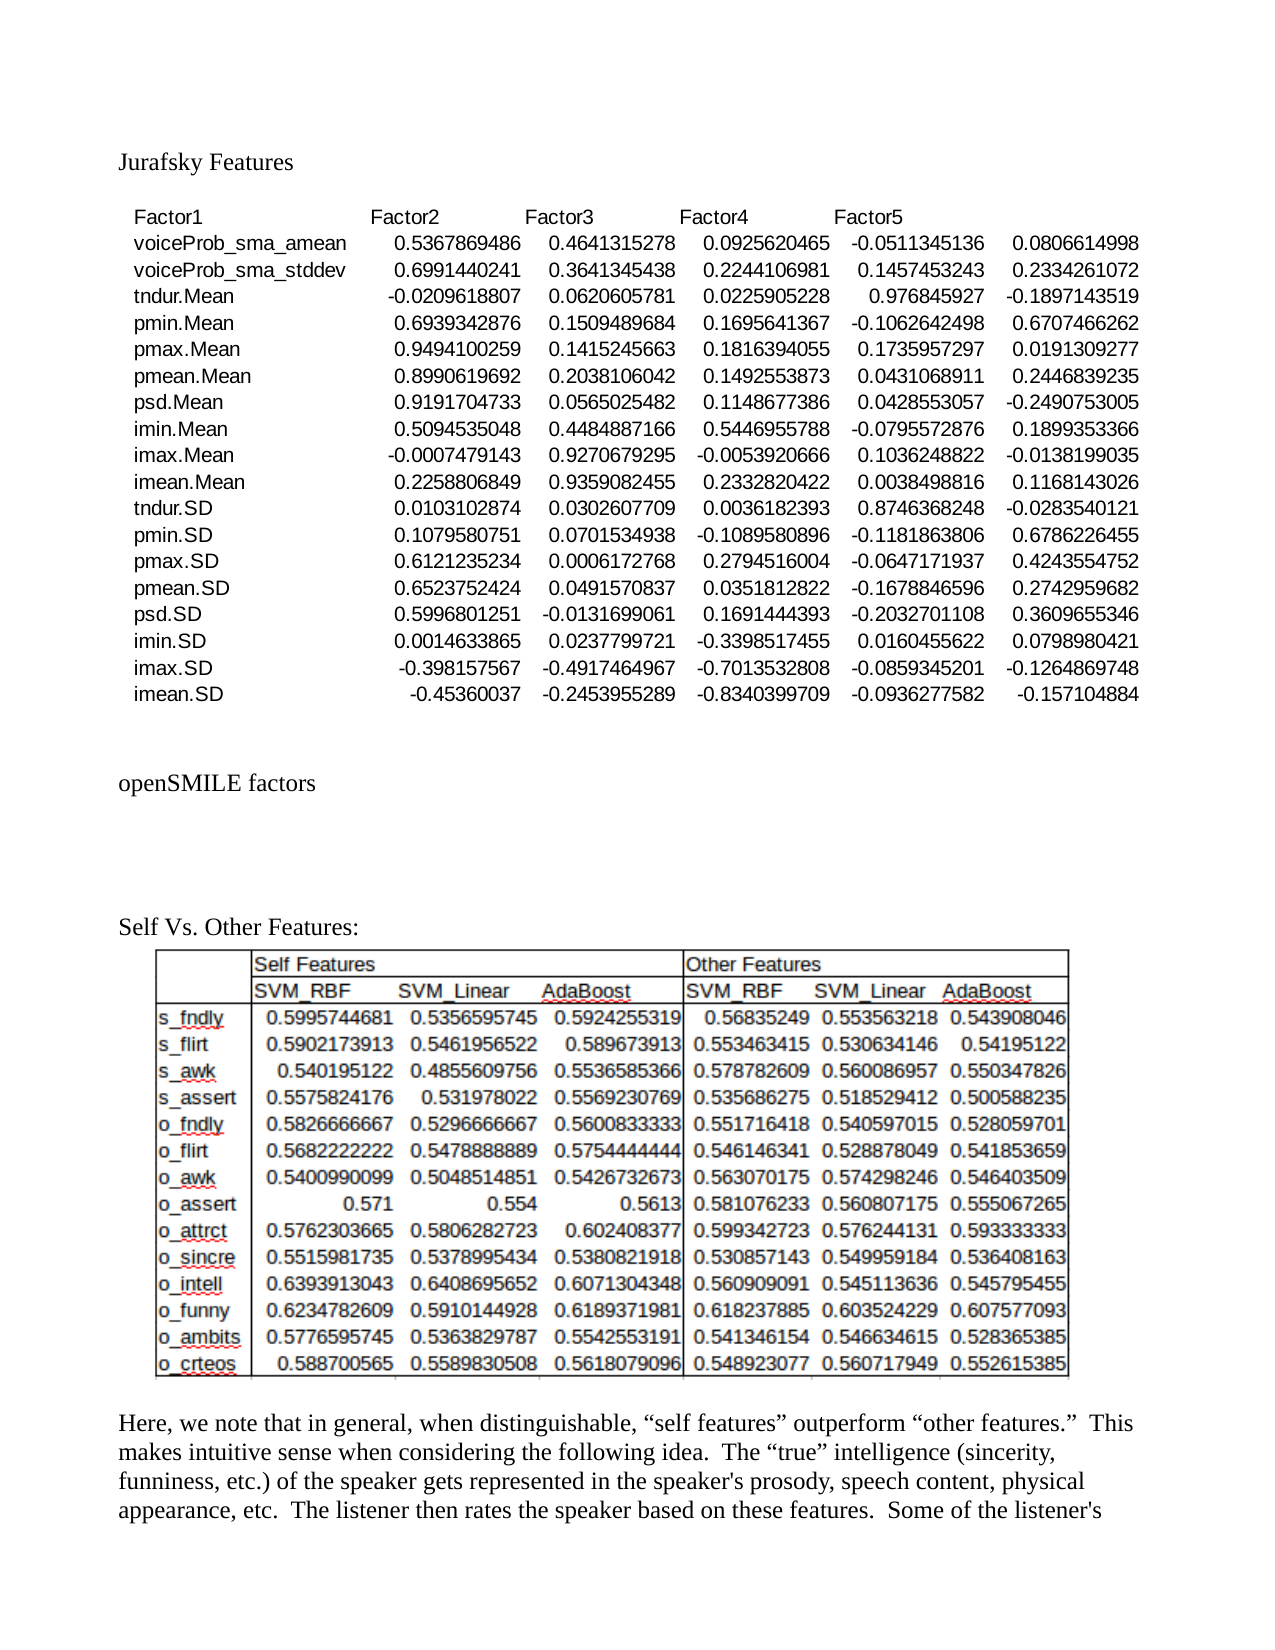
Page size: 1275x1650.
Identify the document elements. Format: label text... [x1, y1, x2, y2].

text Here, we note that in general, when distinguishable, “self features” outperform “other features.” This makes intuitive sense when considering the following idea. The “true” intelligence (sincerity, funniness, etc.) of the speaker gets represented in the speaker's prosody, speech content, physical appearance, etc. The listener then rates the speaker based on these features. Some of the listener's [118, 1408, 1157, 1523]
text Jurafsky Features [118, 147, 1157, 176]
text openSMILE factors [118, 768, 1157, 797]
picture [154, 948, 1071, 1380]
text Self Vs. Other Features: [118, 912, 1157, 941]
